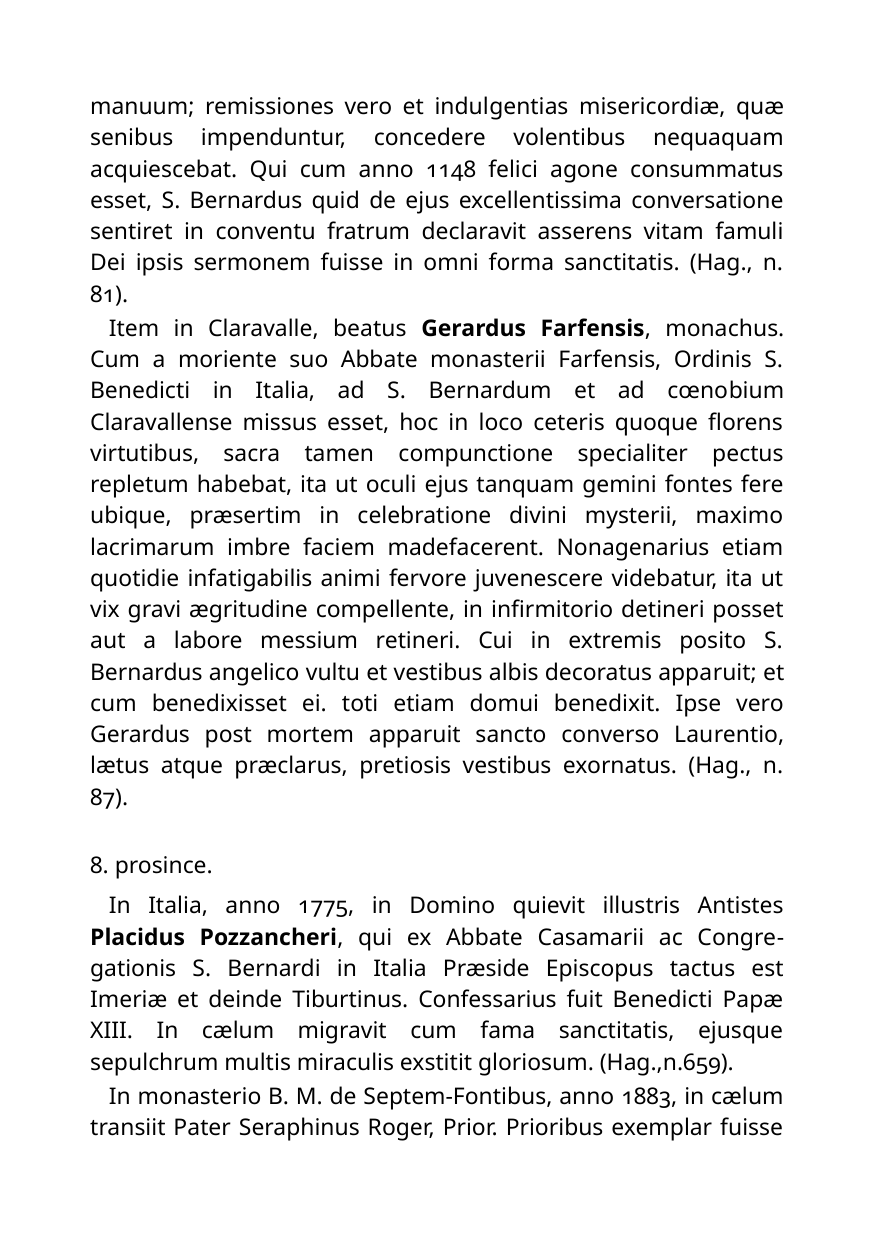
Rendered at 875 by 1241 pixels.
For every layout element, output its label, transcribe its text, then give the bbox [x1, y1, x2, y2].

text 8. prosince. [90, 849, 784, 880]
text In Italia, anno 1775, in Domino quievit illustris Antistes Placidus Pozzancheri, qui ex Abbate Casamarii ac Congre­gationis S. Bernardi in Italia Præside Episcopus tactus est Imeriæ et deinde Tiburtinus. Confessarius fuit Benedicti Papæ XIII. In cælum migravit cum fama sanctitatis, ejusque sepulchrum multis miraculis exstitit gloriosum. (Hag.,n.659). [90, 889, 784, 1077]
text In monasterio B. M. de Septem-Fontibus, anno 1883, in cælum transiit Pater Seraphinus Roger, Prior. Prioribus exemplar fuisse [90, 1080, 784, 1142]
text manuum; remissiones vero et indul­gentias misericordiæ, quæ senibus impenduntur, concedere volentibus nequaquam acquiescebat. Qui cum anno 1148 felici agone consummatus esset, S. Bernardus quid de ejus excellentissima conversatione sentiret in conventu fratrum declaravit asserens vitam famuli Dei ipsis sermonem fuisse in omni forma sanctitatis. (Hag., n. 81). [90, 90, 784, 309]
text Item in Claravalle, beatus Gerardus Farfensis, mona­chus. Cum a moriente suo Abbate monasterii Farfensis, Ordinis S. Benedicti in Italia, ad S. Bernardum et ad cœno­bium Claravallense missus esset, hoc in loco ceteris quoque florens virtutibus, sacra tamen compunctione specialiter pectus repletum habebat, ita ut oculi ejus tanquam gemini fontes fere ubique, præsertim in celebratione divini mysterii, maximo lacrimarum imbre faciem madefacerent. Nonagenarius etiam quotidie infatigabilis animi fervore juvenescere videbatur, ita ut vix gravi ægritudine compellente, in infirmitorio detineri posset aut a labore messium retineri. Cui in extremis posito S. Bernardus angelico vultu et vestibus albis decoratus appa­ruit; et cum benedixisset ei. toti etiam domui benedixit. Ipse vero Gerardus post mortem apparuit sancto converso Lau­rentio, lætus atque præclarus, pretiosis vestibus exornatus. (Hag., n. 87). [90, 312, 784, 812]
